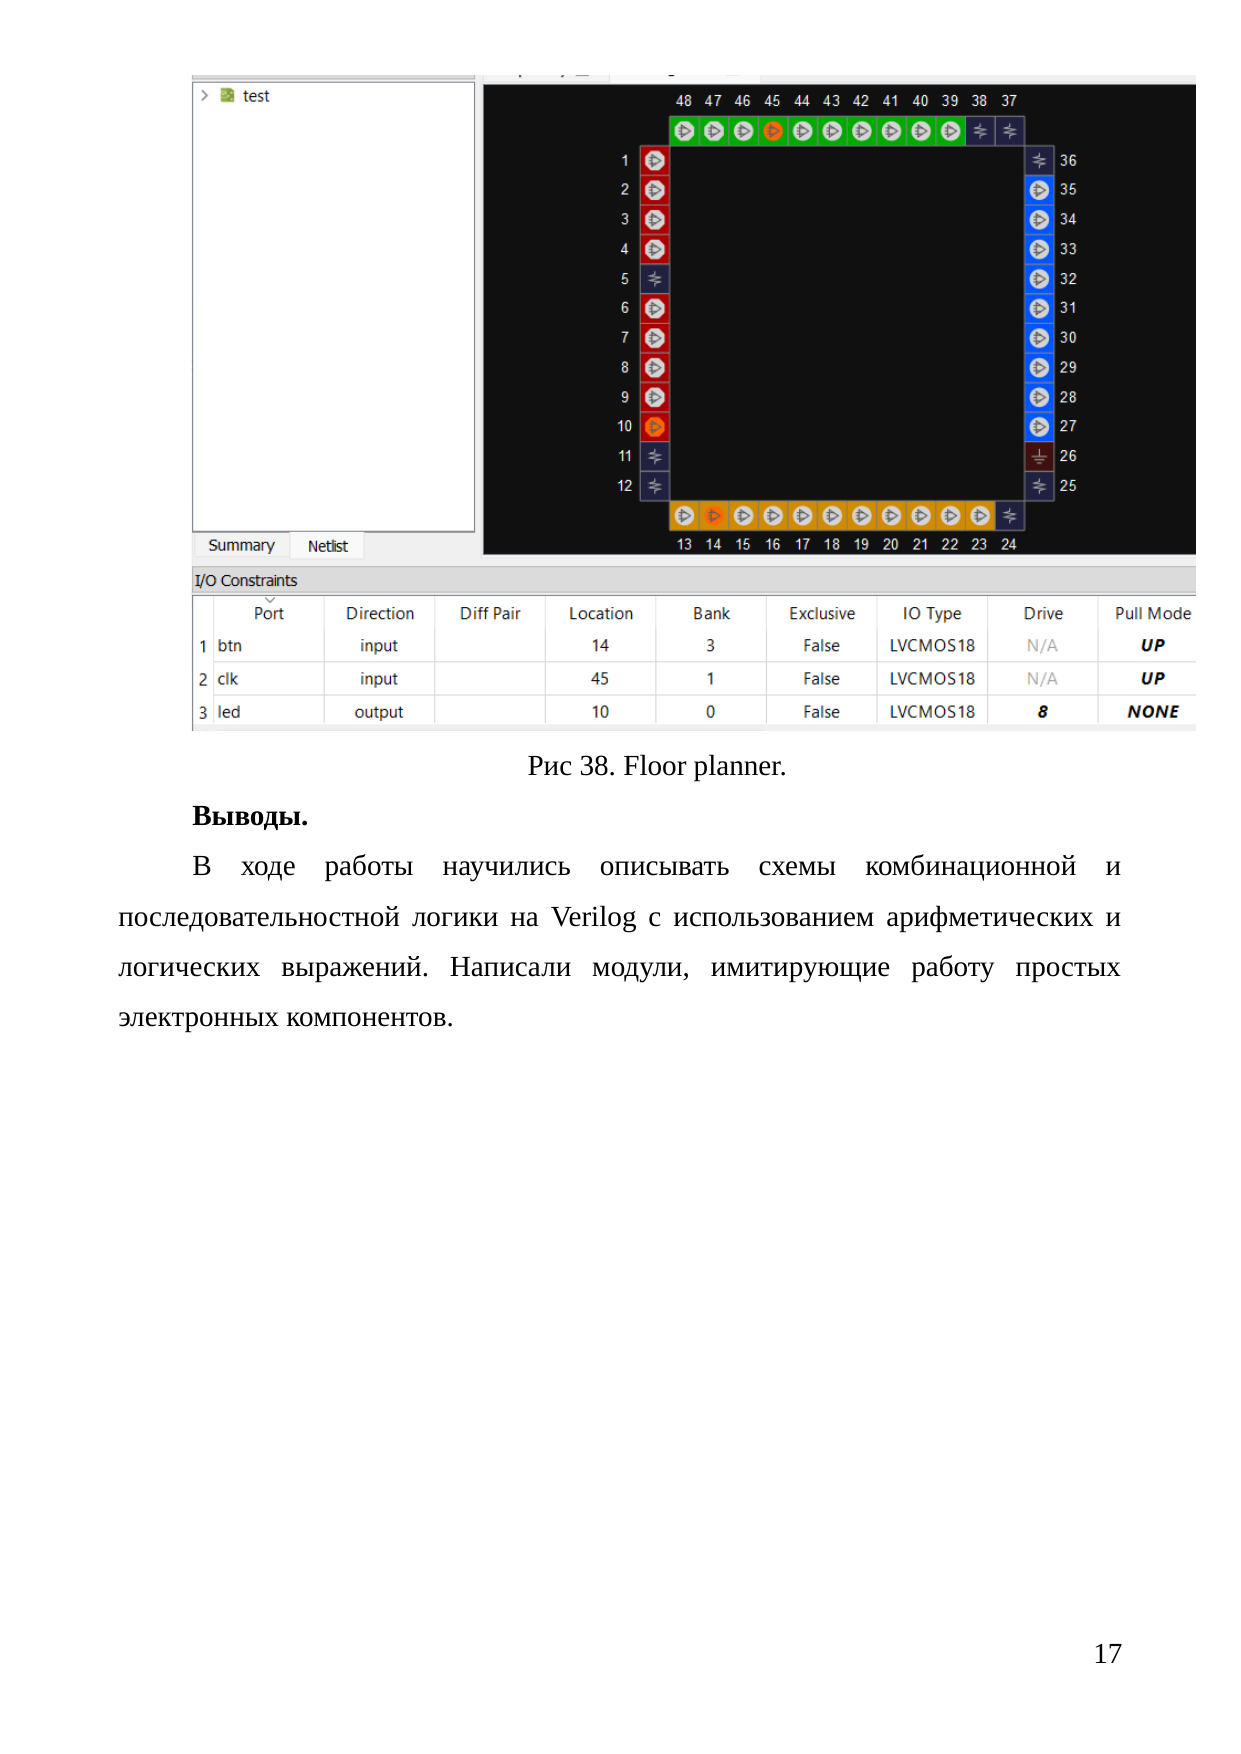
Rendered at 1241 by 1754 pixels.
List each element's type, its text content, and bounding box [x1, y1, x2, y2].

subtitle Выводы. [118, 798, 1122, 832]
text Рис 38. Floor planner. [156, 748, 1122, 781]
text В ходе работы научились описывать схемы комбинационной и последовательностной логики на Verilog с использованием арифметических и логических выражений. Написали модули, имитирующие работу простых электронных компонентов. [118, 848, 1122, 1033]
